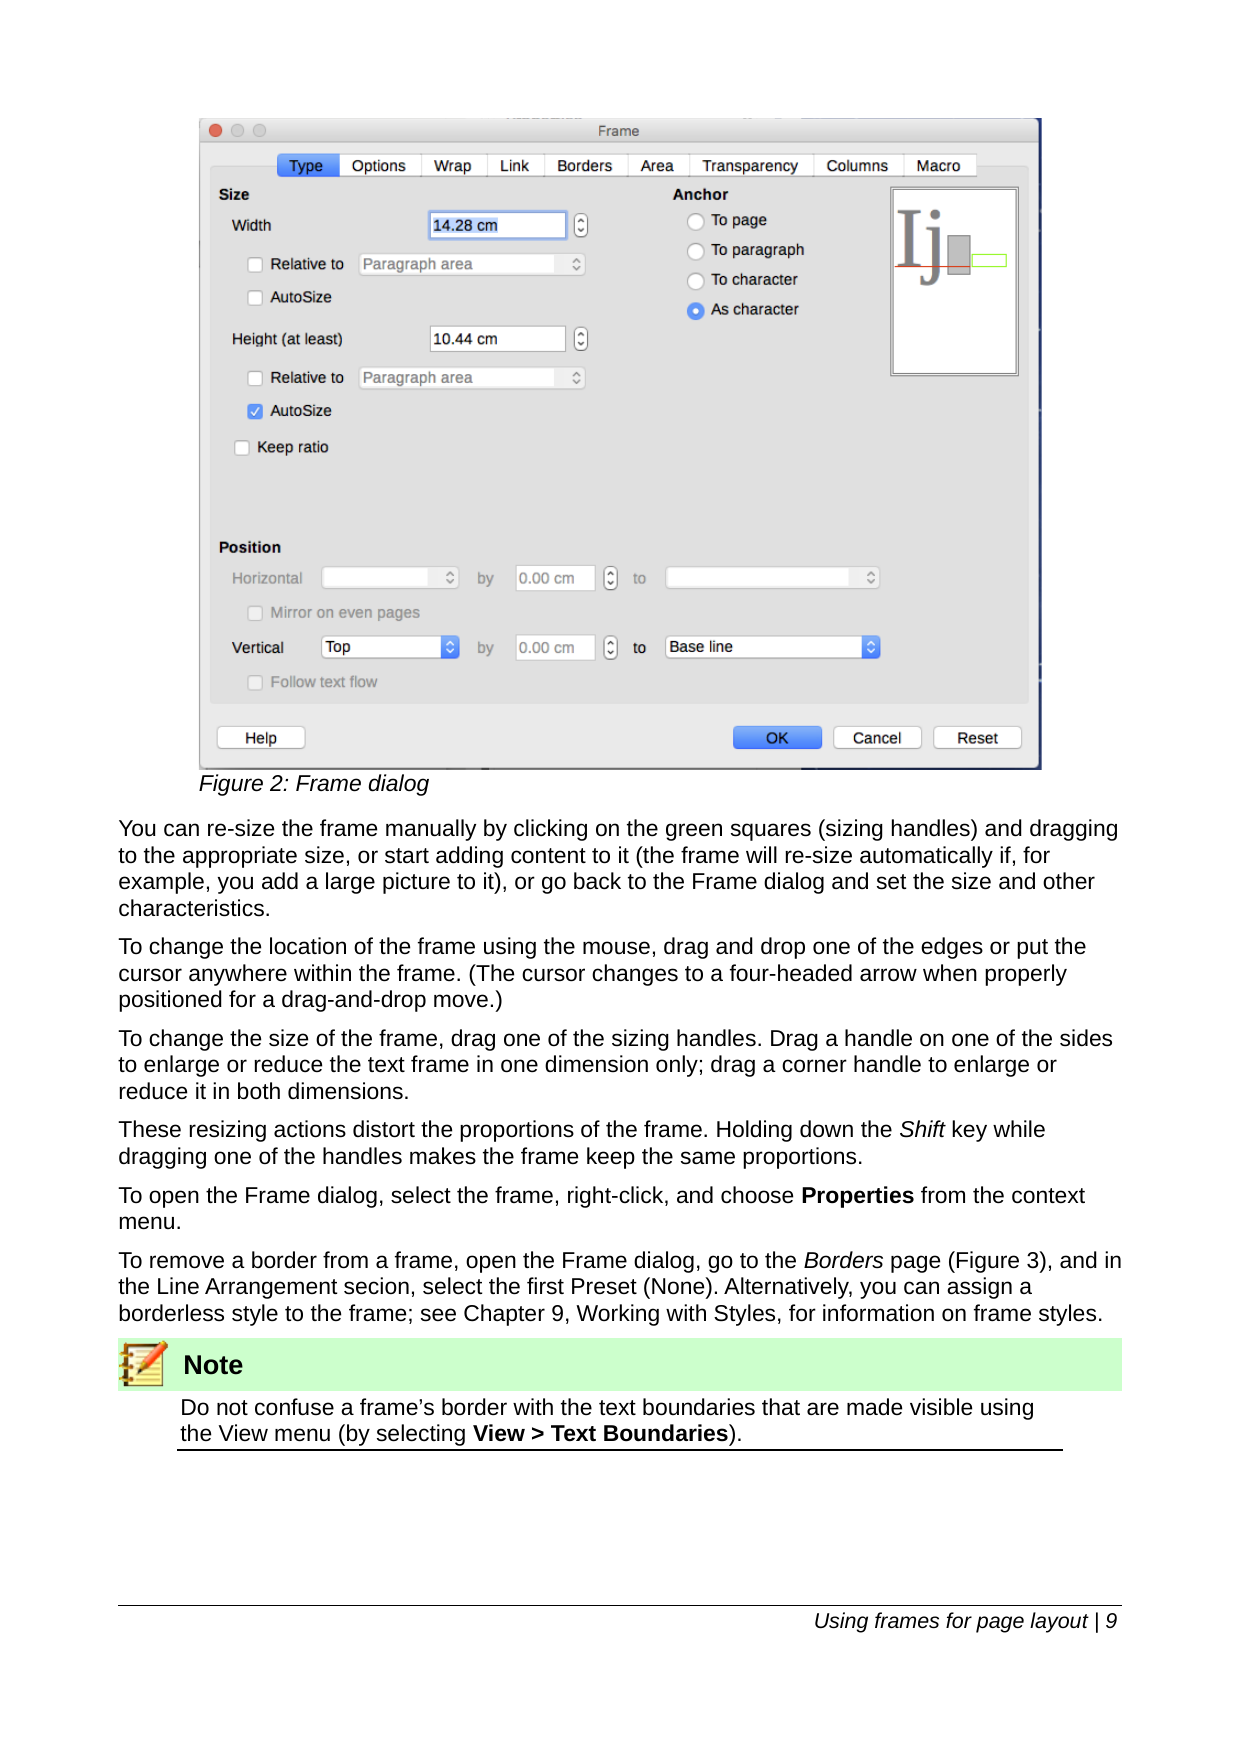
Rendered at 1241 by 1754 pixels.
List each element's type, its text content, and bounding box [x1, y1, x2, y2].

text Do not confuse a frame’s border with the text boundaries that are made visible using the View menu (by selecting View > Text Boundaries). [177, 1391, 1063, 1449]
text To change the location of the frame using the mouse, drag and drop one of the edges or put the cursor anywhere within the frame. (The cursor changes to a four-headed arrow when properly positioned for a drag-and-drop move.) [118, 933, 1122, 1012]
text To open the Frame dialog, select the frame, right-click, and choose Properties from the context menu. [118, 1182, 1122, 1234]
text To remove a border from a frame, open the Frame dialog, go to the Borders page (Figure 3), and in the Line Arrangement secion, select the first Preset (None). Alternatively, you can assign a borderless style to the frame; see Chapter 9, Working with Styles, for information on frame styles. [118, 1247, 1122, 1326]
picture [198, 118, 1042, 770]
picture [119, 1339, 170, 1390]
text These resizing actions distort the proportions of the frame. Holding down the Shift key while dragging one of the handles makes the frame keep the same proportions. [118, 1116, 1122, 1169]
text You can re-size the frame manually by clicking on the green squares (sizing handles) and dragging to the appropriate size, or start adding content to it (the frame will re-size automatically if, for example, you add a large picture to it), or go back to the Frame dialog and set the size and other characteristics. [118, 815, 1122, 921]
text Figure 2: Frame dialog [199, 770, 1042, 796]
text To change the size of the frame, drag one of the sizing handles. Drag a handle on one of the sides to enlarge or reduce the text frame in one dimension only; drag a corner handle to enlarge or reduce it in both dimensions. [118, 1025, 1122, 1104]
subtitle Note [118, 1338, 1122, 1391]
